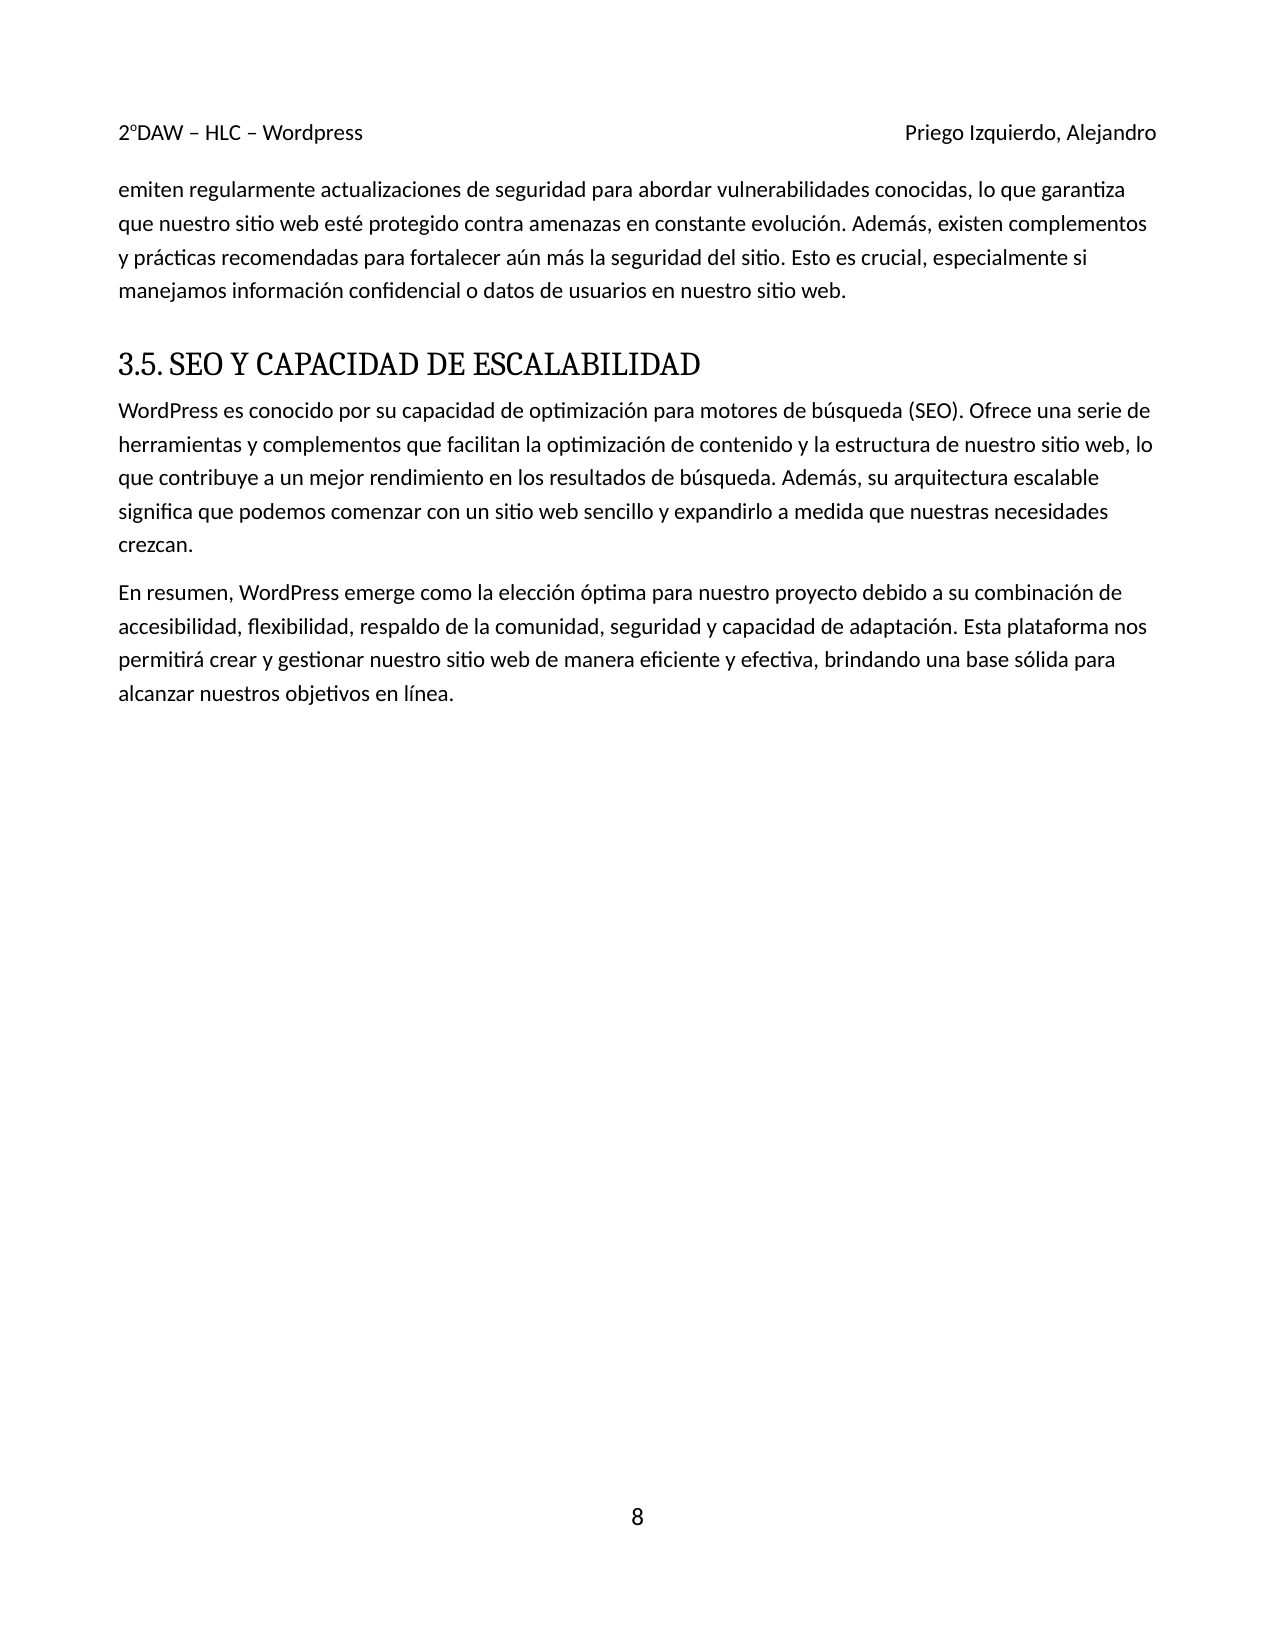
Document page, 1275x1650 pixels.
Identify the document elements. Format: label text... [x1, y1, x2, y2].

text WordPress es conocido por su capacidad de optimización para motores de búsqueda (SEO). Ofrece una serie de herramientas y complementos que facilitan la optimización de contenido y la estructura de nuestro sitio web, lo que contribuye a un mejor rendimiento en los resultados de búsqueda. Además, su arquitectura escalable significa que podemos comenzar con un sitio web sencillo y expandirlo a medida que nuestras necesidades crezcan. [118, 396, 1157, 558]
subtitle 3.5. SEO y Capacidad de Escalabilidad [118, 345, 1157, 384]
text En resumen, WordPress emerge como la elección óptima para nuestro proyecto debido a su combinación de accesibilidad, flexibilidad, respaldo de la comunidad, seguridad y capacidad de adaptación. Esta plataforma nos permitirá crear y gestionar nuestro sitio web de manera eficiente y efectiva, brindando una base sólida para alcanzar nuestros objetivos en línea. [118, 578, 1157, 707]
text emiten regularmente actualizaciones de seguridad para abordar vulnerabilidades conocidas, lo que garantiza que nuestro sitio web esté protegido contra amenazas en constante evolución. Además, existen complementos y prácticas recomendadas para fortalecer aún más la seguridad del sitio. Esto es crucial, especialmente si manejamos información confidencial o datos de usuarios en nuestro sitio web. [118, 176, 1157, 304]
